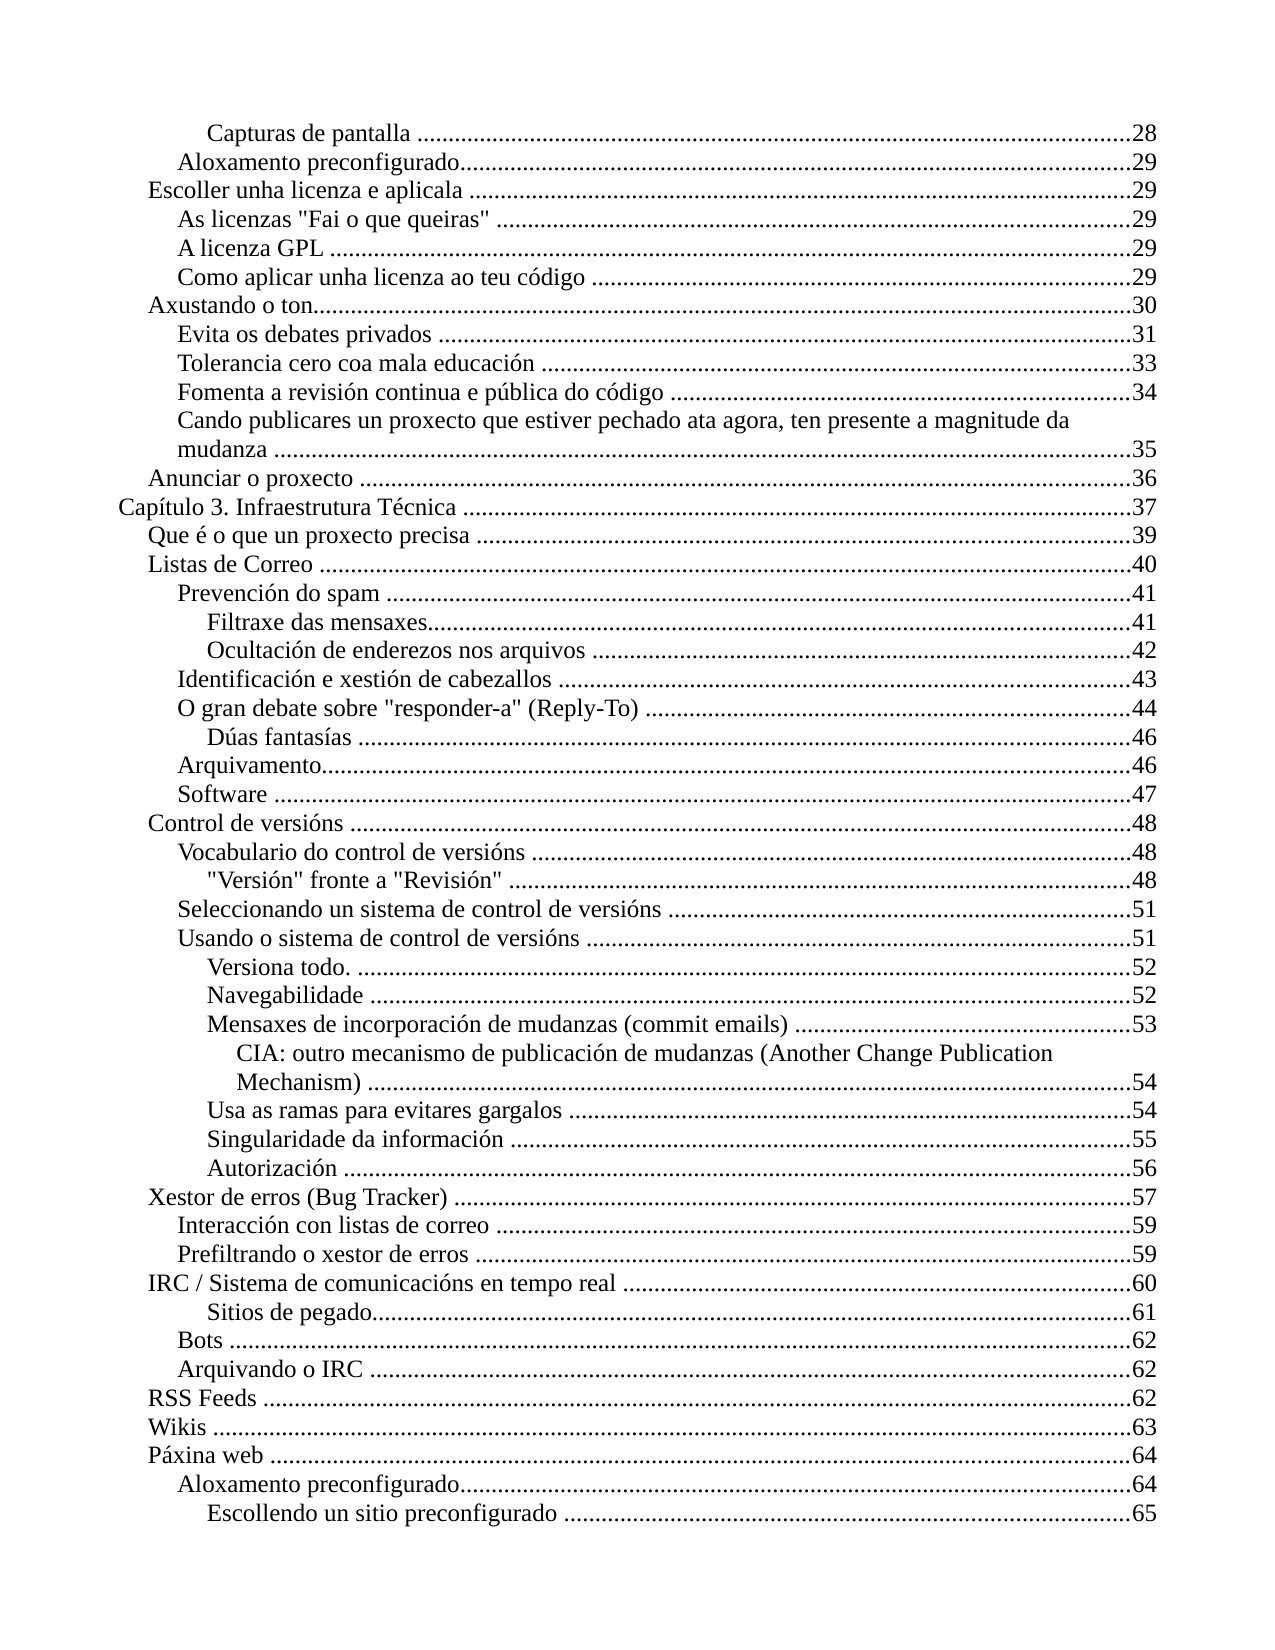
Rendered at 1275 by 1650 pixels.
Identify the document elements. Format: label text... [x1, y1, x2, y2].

text Tolerancia cero coa mala educación 33 [177, 348, 1157, 377]
text Capítulo 3. Infraestrutura Técnica 37 [118, 492, 1157, 521]
text Bots 62 [177, 1326, 1157, 1354]
text Navegabilidade 52 [207, 981, 1157, 1009]
text Xestor de erros (Bug Tracker) 57 [148, 1182, 1157, 1211]
text Software 47 [177, 779, 1157, 808]
text Mensaxes de incorporación de mudanzas (commit emails) 53 [207, 1009, 1157, 1038]
text Escollendo un sitio preconfigurado 65 [207, 1498, 1157, 1527]
text Usa as ramas para evitares gargalos 54 [207, 1096, 1157, 1124]
text Singularidade da información 55 [207, 1124, 1157, 1153]
text As licenzas "Fai o que queiras" 29 [177, 204, 1157, 233]
text Aloxamento preconfigurado 29 [177, 147, 1157, 176]
text Anunciar o proxecto 36 [148, 463, 1157, 492]
text A licenza GPL 29 [177, 233, 1157, 262]
text Sitios de pegado 61 [207, 1297, 1157, 1326]
text CIA: outro mecanismo de publicación de mudanzas (Another Change Publication Mechanism) 54 [236, 1038, 1157, 1096]
text Wikis 63 [148, 1412, 1157, 1441]
text O gran debate sobre "responder-a" (Reply-To) 44 [177, 693, 1157, 722]
text Dúas fantasías 46 [207, 722, 1157, 751]
text Vocabulario do control de versións 48 [177, 837, 1157, 866]
text Prefiltrando o xestor de erros 59 [177, 1239, 1157, 1268]
text Arquivando o IRC 62 [177, 1354, 1157, 1383]
text Prevención do spam 41 [177, 578, 1157, 607]
text Filtraxe das mensaxes 41 [207, 607, 1157, 636]
text Arquivamento 46 [177, 751, 1157, 779]
text "Versión" fronte a "Revisión" 48 [207, 866, 1157, 894]
text Escoller unha licenza e aplicala 29 [148, 176, 1157, 204]
text IRC / Sistema de comunicacións en tempo real 60 [148, 1268, 1157, 1297]
text Identificación e xestión de cabezallos 43 [177, 664, 1157, 693]
text Versiona todo. 52 [207, 952, 1157, 981]
text Axustando o ton 30 [148, 291, 1157, 319]
text Control de versións 48 [148, 808, 1157, 837]
text Evita os debates privados 31 [177, 319, 1157, 348]
text Como aplicar unha licenza ao teu código 29 [177, 262, 1157, 291]
text Fomenta a revisión continua e pública do código 34 [177, 377, 1157, 406]
text Seleccionando un sistema de control de versións 51 [177, 894, 1157, 923]
text RSS Feeds 62 [148, 1383, 1157, 1412]
text Aloxamento preconfigurado 64 [177, 1469, 1157, 1498]
text Cando publicares un proxecto que estiver pechado ata agora, ten presente a magnitude da mudanza 35 [177, 406, 1157, 463]
text Capturas de pantalla 28 [207, 118, 1157, 147]
text Páxina web 64 [148, 1441, 1157, 1469]
text Que é o que un proxecto precisa 39 [148, 521, 1157, 549]
text Autorización 56 [207, 1153, 1157, 1182]
text Usando o sistema de control de versións 51 [177, 923, 1157, 952]
text Listas de Correo 40 [148, 549, 1157, 578]
text Ocultación de enderezos nos arquivos 42 [207, 636, 1157, 664]
text Interacción con listas de correo 59 [177, 1211, 1157, 1239]
